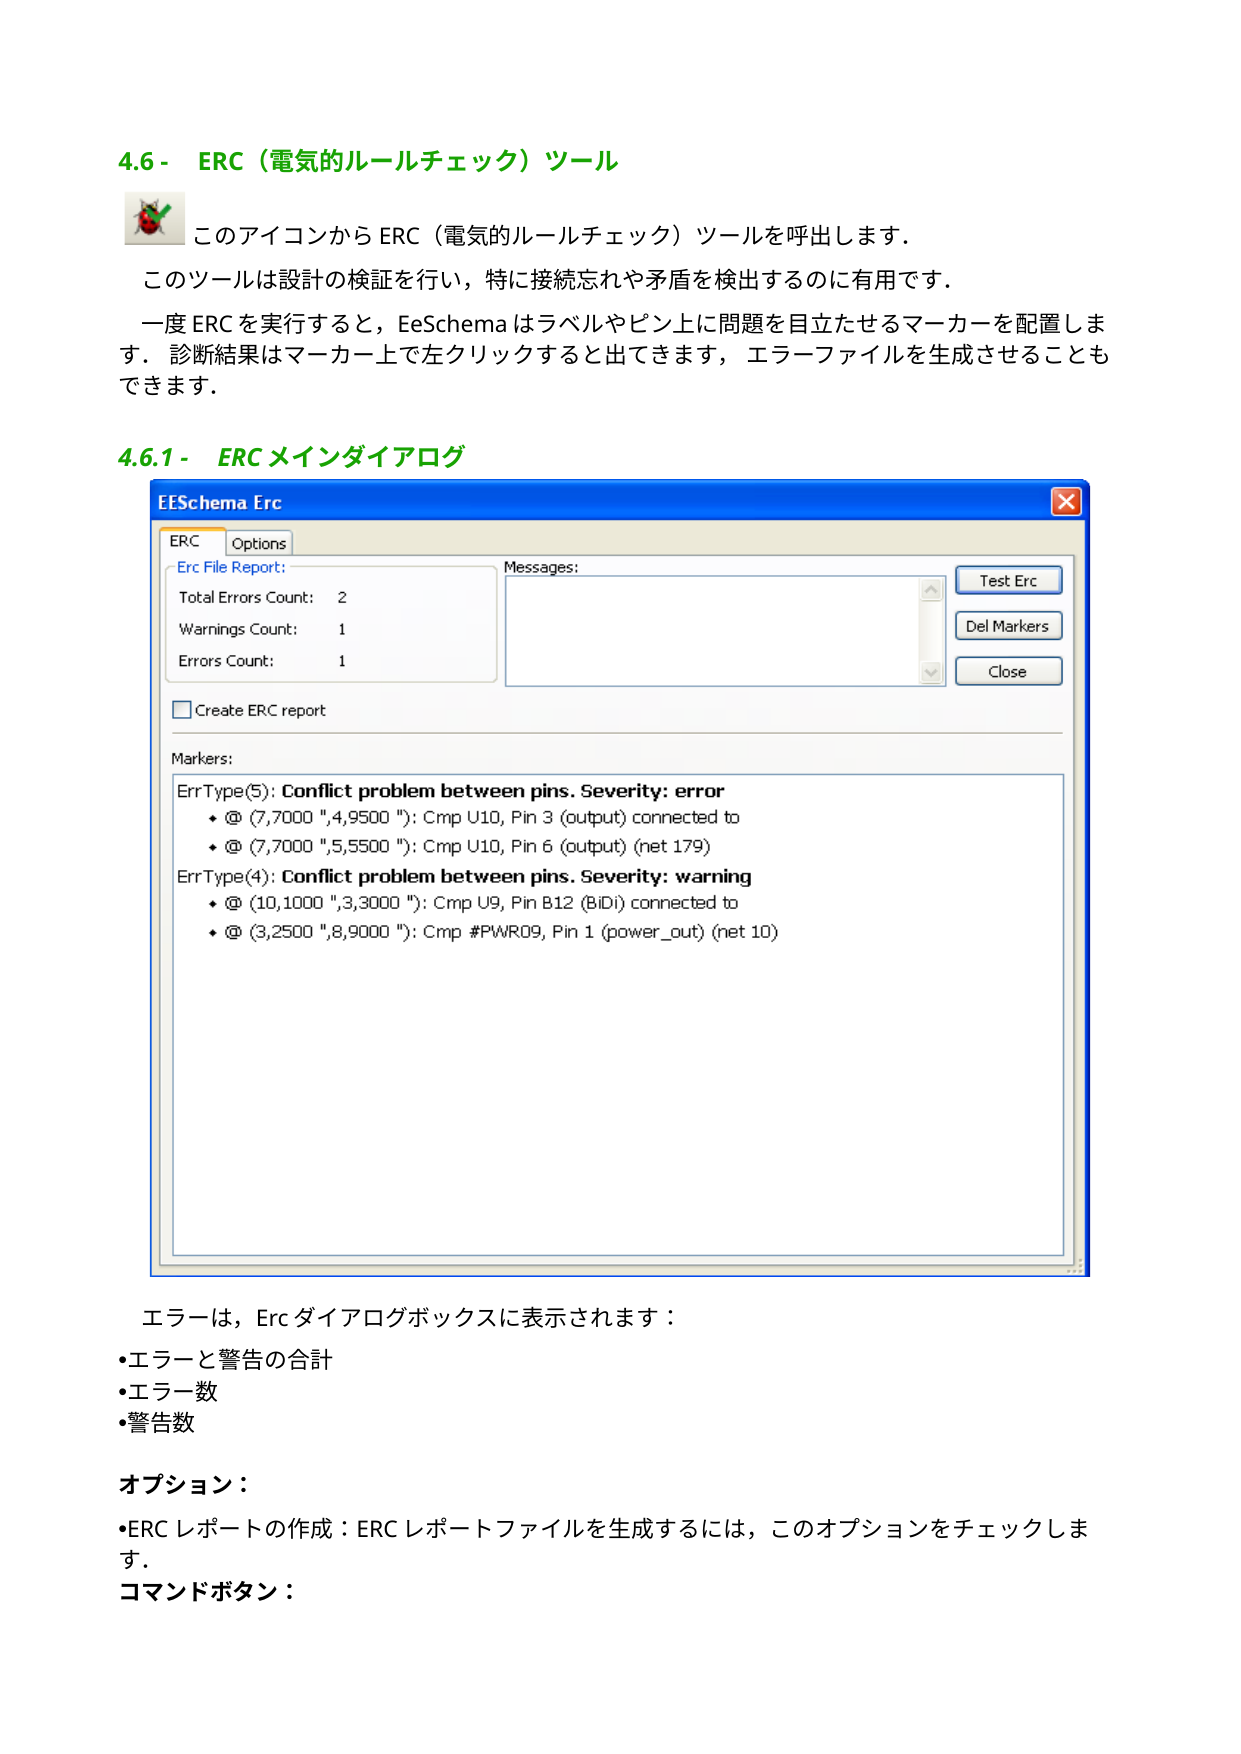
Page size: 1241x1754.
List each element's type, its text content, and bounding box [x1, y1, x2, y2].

list ERCレポートの作成：ERCレポートファイルを生成するには，このオプションをチェックします． [118, 1513, 1122, 1575]
picture [149, 479, 1091, 1277]
text このアイコンからERC（電気的ルールチェック）ツールを呼出します． [118, 190, 1122, 251]
picture [124, 189, 186, 245]
text このツールは設計の検証を行い，特に接続忘れや矛盾を検出するのに有用です． [118, 264, 1122, 295]
subtitle ERC（電気的ルールチェック）ツール [118, 141, 1122, 177]
list エラーと警告の合計 [118, 1344, 1122, 1375]
text コマンドボタン： [118, 1575, 1122, 1607]
text エラーは，Ercダイアログボックスに表示されます： [118, 480, 1122, 1332]
text オプション： [118, 1469, 1122, 1500]
list 警告数 [118, 1407, 1122, 1438]
text 一度ERCを実行すると，EeSchemaはラベルやピン上に問題を目立たせるマーカーを配置します． 診断結果はマーカー上で左クリックすると出てきます， エラーファイルを生成させることもできます． [118, 308, 1122, 401]
subtitle ERCメインダイアログ [118, 437, 1122, 473]
list エラー数 [118, 1375, 1122, 1407]
